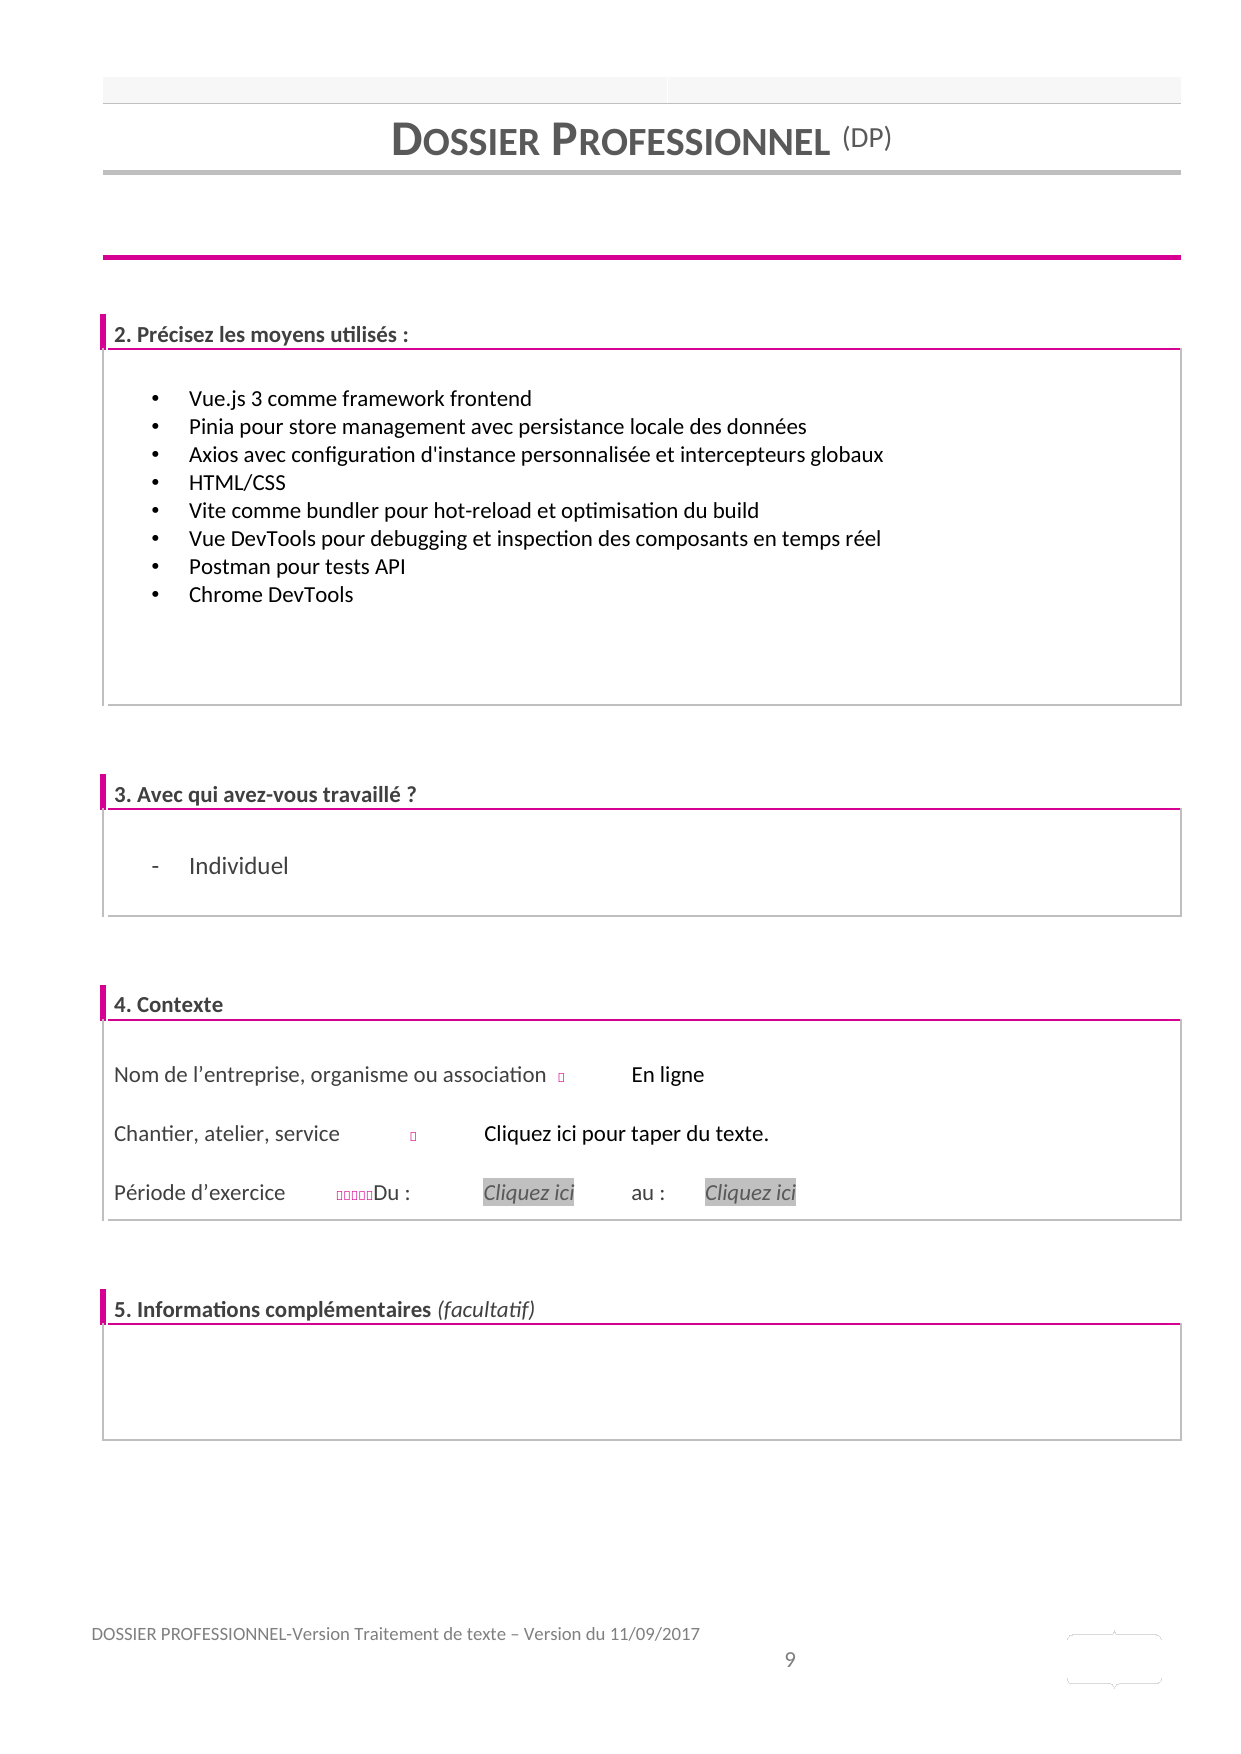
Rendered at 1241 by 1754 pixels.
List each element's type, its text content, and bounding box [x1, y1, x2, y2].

table_cell [104, 1323, 1180, 1371]
table_cell Chantier, atelier, service  [104, 1101, 473, 1160]
table_cell [103, 1255, 1122, 1289]
table_cell [103, 951, 1181, 984]
table_cell [104, 808, 1180, 844]
table_cell [103, 280, 1181, 314]
table_cell [103, 740, 1181, 774]
table_cell Période d’exercice Du : Cliquez ici au : Cliquez ici [104, 1160, 1180, 1219]
table_cell Individuel [104, 844, 1180, 881]
table_cell 4. Contexte [106, 985, 1181, 1018]
table_cell [104, 636, 1180, 670]
table_cell [103, 915, 1122, 951]
table_cell 2. Précisez les moyens utilisés : [106, 314, 1181, 348]
table_cell [104, 1405, 1180, 1439]
table_cell Nom de l’entreprise, organisme ou association  [104, 1055, 607, 1101]
table_cell [607, 1021, 1180, 1054]
table_cell [103, 1219, 1122, 1255]
table_cell 3. Avec qui avez-vous travaillé ? [106, 774, 1181, 808]
table_cell Cliquez ici pour taper du texte. [473, 1101, 1180, 1160]
table_cell [104, 670, 1180, 704]
table_cell [1122, 1255, 1181, 1289]
table_cell [104, 1371, 1180, 1405]
table_cell [1122, 1289, 1181, 1323]
table_cell [104, 1019, 607, 1054]
table_cell [104, 881, 1180, 914]
table_cell [103, 704, 1181, 740]
table_cell [1122, 1221, 1181, 1255]
table_cell 5. Informations complémentaires (facultatif) [106, 1289, 1122, 1323]
table_cell [1122, 917, 1181, 951]
table_cell Vue.js 3 comme framework frontend Pinia pour store management avec persistance locale des données Axios avec configuration d'instance personnalisée et intercepteurs globaux HTML/CSS Vite comme bundler pour hot-reload et optimisation du build Vue DevTools pour debugging et inspection des composants en temps réel Postman pour tests API Chrome DevTools [104, 348, 1180, 636]
table_cell En ligne [607, 1055, 1180, 1101]
